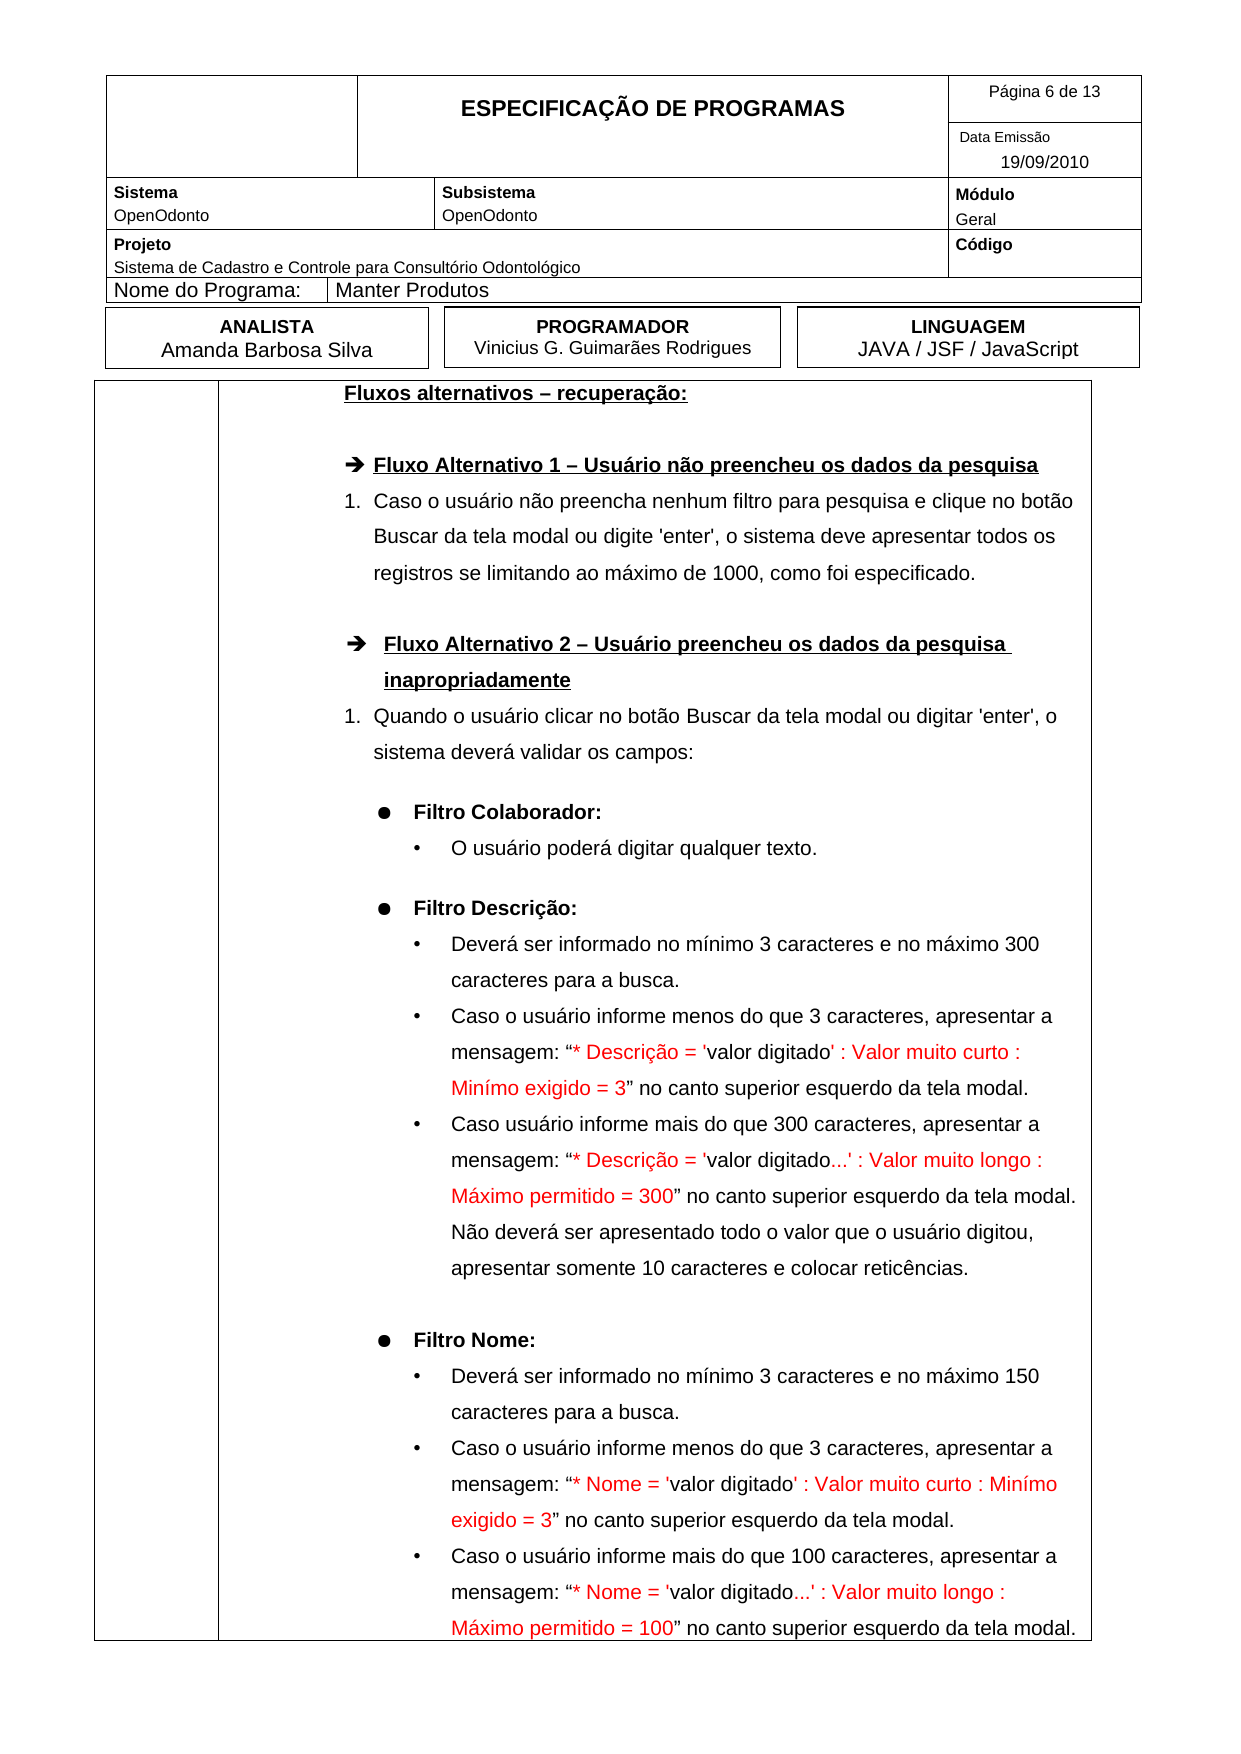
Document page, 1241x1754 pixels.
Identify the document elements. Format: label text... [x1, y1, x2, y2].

table_header Apresentar ao usuário a tela de cadastro de produtos. Usuário. Tela principal – menu Cadastro – Produto Fluxos Principais Obs. O Código do cadastro só será gerado após a inserção e não poderá ser alterado. Sistema apresenta a tela de cadastro de produtos com os campos: Código ( autoincremento gerado automaticamente pelo sistema) – campo inabilitado para edição Nome (campo livre obrigatório) – possui no mínimo 4 e no máximo 150 caracteres Categoria (campo obrigatório) – combo box com os registros Serviço e Produto Descrição (área de texto livre) – no máximo 300 caracteres Fluxo Alternativo – Usuário não está logado no sistema Usuário clica na tela principal no menu Cadastro – Produto. O sistema deverá filtrar as requisiões de URL que contenham /cadastro/... verificando a autenticação do usuário. Caso o usuário esteja autenticado, a requisição prossegue normalmente. Caso o usuário não esteja autenticado, o sistema redireciona para tela de login, e após a autenticação, para a tela principal. Caso o usuário esteja efetuando um novo cadastro, após preencher os dados, ele seleciona o botão Salvar ou digitar a tecla “enter” (desde que o foco do cursor esteja no campo Nome – campo 'input'). O sistema remove qualquer caractere que não seja alfanumerico, de marcação ou acentuação e aplica uppercase no campo nome. Persiste os dados no banco de dados e exibe mensagem de confirmação “Cadastro efetuado com sucesso”. Fluxos alternativos – inclusão: Fluxo Alternativo 1 – Usuário não preencheu os dados obrigatórios Ao selecionar o botão salvar, o sistema deverá primeiramente validar os campos obrigatórios. Se o sistema verificar que os campos obrigatórios Nome e Categoria não foram preenchidos ou se contém conteúdo vazio (espaços). Sistema apresenta mensagem em uma pop up: “Campos obrigatórios não preenchidos.” e retorna a tela de cadastro. Caso o campo esteja nulo o sistema indica acima dos campos obrigatórios não preenchidos a mensagem: “* O valor esta nulo.” Caso o campo esteja com conteúdo vazio (espaços) o sistema indica acima dos campos a mensagem: “* O valor esta vazio.” Se mesmo removendo espaços excedentes o conteúdo do campo seja vazio (espaços) o sistema indica acima dos campos a mensagem: “* O valor tem conteúdo vazio.” Fluxo Alternativo 2 – Campos Preenchidos Inválidos Ao clicar no botão Salvar ou digitar a tecla “enter”, o sistema deverá validar se o campo Nome foi preenchido com valores válidos. Caso os campos não passem pelas verificações, o sistema deve apresentar a mensagem em uma pop up: “Campos inválidos.”, retornar a tela de cadastro e indicar acima dos campos a mensagem correspondente. Se o sistema verificar que o campo Nome não possui o mínimo necessário deverá apresentar a mensagem: “* Valor muito curto : Minímo exigido = 'mínimo definido'”. Se o sistema verificar que o campo possui mais que o máximo permitido deverá apresentar a mensagem: “Valor muito longo : Máximo permitido = 'máximo definido'”. Caso o usuário esteja realizando uma busca, após selecionar o botão Pesquisa: Sistema apresenta uma tela modal com os filtros para pesquisa: Categoria (combo box com as categorias já definidas: Produto e Seriço) Descrição Colaborador Nome E uma tabela de resultados com no máximo (os primeiros) 1000 registros cadastrados, paginando a cada pelo menos 10 registros. A tabela de resultados deve conter as colunas: Código Nome Categoria Descrição O sistema deve apresentar uma barra de scroller (rolagem), com o número de páginas, permitindo ao usuário navegar para a próxima página, para a página anterior, para uma das páginas que esteja visualizando o número e para a última ou primeira página da listagem. O usuário poderá pesquisar com nenhum, um, ou mais filtros. Os resultados da busca devem ser apresentados na tela modal em uma tabela sempre se limitando a no máximo 1000 registros independente dos filtros aplicados e sempre paginando a cada 10 registros. Em todos os casos de busca o resultado da consulta, realizada no banco de dados, deverá conter apenas os campos que serão exibidos na tabela de resultados, ou seja nesse momento não serão recuperados relacionamentos e demais dados. Além de apresentar ao usuário a quantidade de resultados encontrados e o tempo de consulta em segundos. A pesquisa dos filtros por descrição, colaborador e nome será feita por 'like', ou seja, o usuário poderá digitar parte do nome para efetuar a busca. Caso mais de um filtro de pesquisa seja informado, a pesquisa associará logicamente os filtros de forma complementar, ou seja um filtro 'AND' outro filtro, combinando os dois ou mais valores para pesquisa. O usuário poderá clicar no botão Buscar ou digitar a tecla 'enter' do teclado para efetuar a busca. O foco do cursor deverá estar posicionado em algum campo 'input' da tela de pesquisa para que se possa acionar a busca por meio da tecla 'enter'. Em todos os casos de busca,quando em filtros do tipo 'input' não haverá diferenciação da caixa de texto (case-insensiteve) para filtrar as consultas. Fluxos alternativos – recuperação: Fluxo Alternativo 1 – Usuário não preencheu os dados da pesquisa Caso o usuário não preencha nenhum filtro para pesquisa e clique no botão Buscar da tela modal ou digite 'enter', o sistema deve apresentar todos os registros se limitando ao máximo de 1000, como foi especificado. Fluxo Alternativo 2 – Usuário preencheu os dados da pesquisa inapropriadamente Quando o usuário clicar no botão Buscar da tela modal ou digitar 'enter', o sistema deverá validar os campos: Filtro Colaborador: O usuário poderá digitar qualquer texto. Filtro Descrição: Deverá ser informado no mínimo 3 caracteres e no máximo 300 caracteres para a busca. Caso o usuário informe menos do que 3 caracteres, apresentar a mensagem: “* Descrição = 'valor digitado' : Valor muito curto : Minímo exigido = 3” no canto superior esquerdo da tela modal. Caso usuário informe mais do que 300 caracteres, apresentar a mensagem: “* Descrição = 'valor digitado...' : Valor muito longo : Máximo permitido = 300” no canto superior esquerdo da tela modal. Não deverá ser apresentado todo o valor que o usuário digitou, apresentar somente 10 caracteres e colocar reticências. Filtro Nome: Deverá ser informado no mínimo 3 caracteres e no máximo 150 caracteres para a busca. Caso o usuário informe menos do que 3 caracteres, apresentar a mensagem: “* Nome = 'valor digitado' : Valor muito curto : Minímo exigido = 3” no canto superior esquerdo da tela modal. Caso o usuário informe mais do que 100 caracteres, apresentar a mensagem: “* Nome = 'valor digitado...' : Valor muito longo : Máximo permitido = 100” no canto superior esquerdo da tela modal. Não deverá ser apresentado todo o valor que o usuário digitou, apresentar somente 10 caracteres e colocar reticências. Fluxo Alternativo 3 – Usuário realiza nova busca Após preencher ou não os filtros da busca e clicar no botão Buscar da tela modal ou digitar 'enter', o sistema deverá apresentar os resultados da busca e permanecer na tela modal para que o usuário possa ou não realizar uma nova consulta. Fluxos de Exceção – recuperação: Fluxo de Exceção 1 – Usuário fecha a tela modal A partir do momento que a tela modal estiver aberta, o usuário poderá fechar a janela a qualquer momento clicando no 'x' da janela (localizado no cabeçalho, canto direito). O sistema deverá retornar a tela de cadastro. Caso o usuário feche a janela de pesquisa, o modal deverá guardar os dados já digitados e os resultados já apresentados até o momento em que o usuário saia da tela de cadastro. Fluxo de Exceção 2 – Usuário clica no botão Limpar da tela modal A partir do momento em que a tela modal estiver aberta, o usuário poderá clicar no botão Limpar da tela modal. Caso o usuário clique no botão, o sistema deverá limpar todos os valores dos filtros e da tabela de resultados. Caso o usuário esteja alterando ou excluindo um registro, primeiramente será iniciado o fluxo de recuperação. A partir da tela modal, com os resultados da pesquisa apresentados na tabela de resultados, o usuário poderá clicar em qualquer registro (uma linha da tabela), ou seja, na tabela de resultados cada linha (resultado/registro) deve ser um link no qual o usuário poderá, ao clicar, iniciar a ação de carregamento do registro escolhido. Quando o usuário clicar sob o registro, o sistema deve fechar a tela modal e carregar TODAS (inclusive relacionamentos e demais dados) as informações do registro escolhido na tela de cadastro. Caso o usuário esteja editando algum registro e inicie qualquer outro fluxo, sem selecionar o botão salvar, todos os dados alterados serão perdidos. Na alteração, o usuário poderá modificar os dados que desejar e selecionar o botão Salvar. O sistema deve persistir os dados e apresentar a mensagem: “Dados alterados com sucesso!” em uma pop-up. Obs.: Lembrando que o sistema não deve permitir a edição do campo código. Os fluxos alternativos da alteração são os mesmos da INCLUSÃO. Verificar acima. Na exclusão, o ususário poderá selecionar o botão Excluir. O sistema deve confirmar a ação do usuário exibindo a mensagem: “Deseja realmente excluir o registro?” em uma pop-up. Se não houver nenhum registro válido (ou seja, que já esteja salvo no banco de dados, persistente) com as informações carregadas na tela de cadastro, por padrão o sistema deverá inabilitar o botão de excluir. Se o usuário confirmar, o sistema deve verificar se o registro está referenciado em qualquer outra tabela: Caso o registro não possua nenhuma referência, o sistema deverá excluir o registro do banco de dados e apresentar a mensagem em uma pop up: “Registro excluído com sucesso”. Fluxos alternativos - exclusão Fluxo alternativo 1 – Usuário cancelou exclusão Na mensagem de confirmação da ação de exclusão, o usuário poderá cancelar a exclusão. Se o usuário cancelar o sistema deve retornar a tela de cadastro como estava anteriormente, ou seja, com as informações do registro carregadas na tela. O usuário poderá então iniciar qualquer outro fluxo. Fluxo alternativo 2 – Registro referenciado Caso o registro a ser excluído possua refências com a tabela de colaborador ou outras tabelas, o sistema não deve pemitir a exlusão do registro. O sistema deve apresentar a mensagem: “Não foi possivel remover o registro.” em uma pop-up e retorna a tela de cadastro como estava anteriormente, ou seja, com as informações do registro carregadas na tela. O usuário poderá iniciar qualquer outro fluxo. Exceções Perda de conexão com o servidor ou banco de dados. Apresentar mensagem em uma pop up: “Falha não prevista – Consulte o administrador do sistema” A sessão do usuário deve expirar em 30 minutos, a partir disso se o usuário selecionar qualquer ação do sistema, ele deve ser redirecionado para a tela de login. Se o usuário selecionar link do “OpenOdonto” (Logo no canto Superior direito Sob o menu), sistema deve redirecionar para a tela principal do sistema. Se o usuário selecionar a opção “sair” (encerrar sessão), sistema deve redirecionar para tela de login e encerrar a sessão corrente do usuário. [219, 381, 1091, 1640]
table_header [95, 381, 218, 1640]
